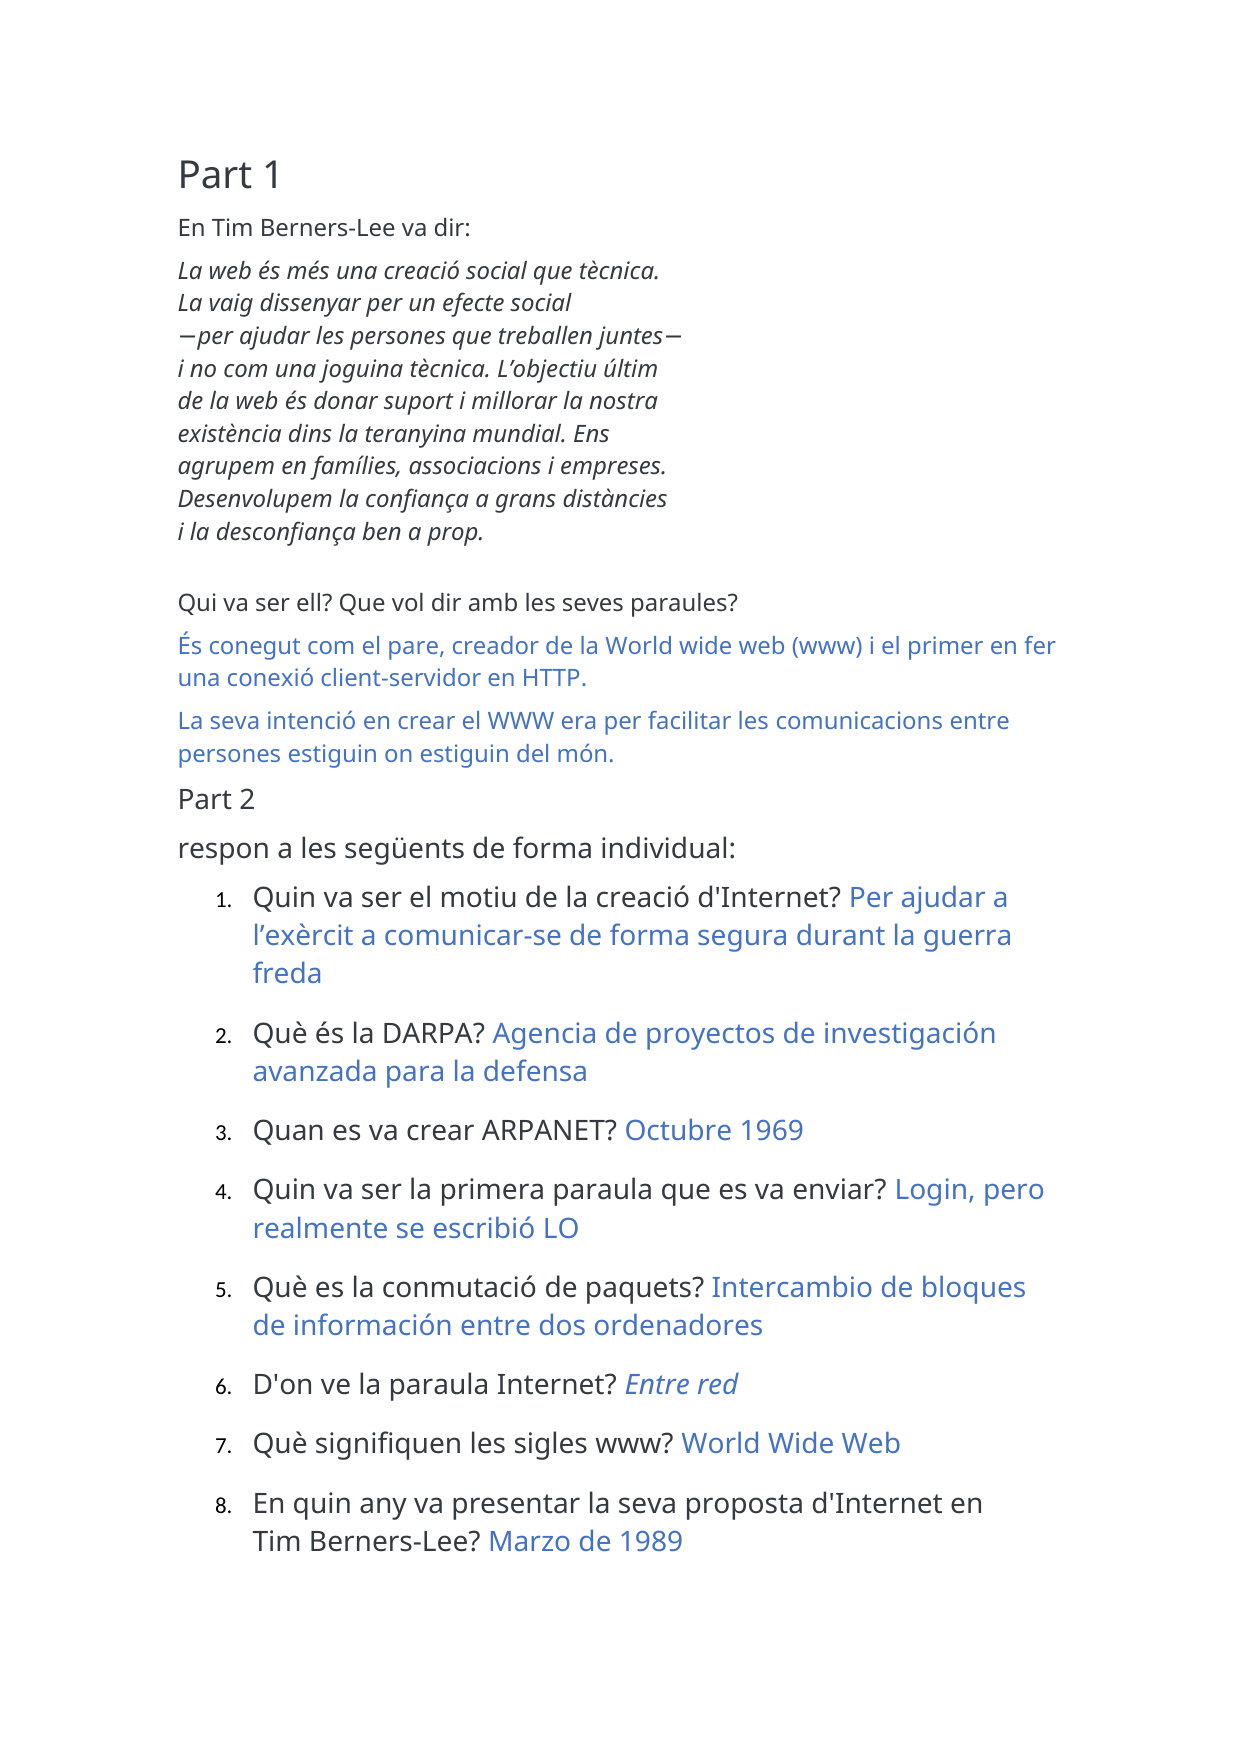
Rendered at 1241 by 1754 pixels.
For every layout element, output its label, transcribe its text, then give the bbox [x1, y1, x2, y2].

text És conegut com el pare, creador de la World wide web (www) i el primer en fer una conexió client-servidor en HTTP. [177, 628, 1063, 694]
list Què signifiquen les sigles www? World Wide Web [215, 1424, 1063, 1462]
list Quin va ser el motiu de la creació d'Internet? Per ajudar a l’exèrcit a comunicar-se de forma segura durant la guerra freda [215, 877, 1063, 992]
list D'on ve la paraula Internet? Entre red [215, 1365, 1063, 1403]
text Qui va ser ell? Que vol dir amb les seves paraules? [177, 585, 1063, 618]
text En Tim Berners-Lee va dir: [177, 211, 1063, 243]
list Què es la conmutació de paquets? Intercambio de bloques de información entre dos ordenadores [215, 1267, 1063, 1344]
subtitle Part 2 [177, 780, 1063, 818]
text La seva intenció en crear el WWW era per facilitar les comunicacions entre persones estiguin on estiguin del món. [177, 704, 1063, 769]
text La web és més una creació social que tècnica. La vaig dissenyar per un efecte social −per ajudar les persones que treballen juntes− i no com una joguina tècnica. L’objectiu últim de la web és donar suport i millorar la nostra existència dins la teranyina mundial. Ens agrupem en famílies, associacions i empreses. Desenvolupem la confiança a grans distàncies i la desconfiança ben a prop. [177, 253, 1063, 575]
subtitle Part 1 [177, 148, 1063, 200]
list Quin va ser la primera paraula que es va enviar? Login, pero realmente se escribió LO [215, 1170, 1063, 1246]
list Quan es va crear ARPANET? Octubre 1969 [215, 1111, 1063, 1149]
list Què és la DARPA? Agencia de proyectos de investigación avanzada para la defensa [215, 1013, 1063, 1090]
list En quin any va presentar la seva proposta d'Internet en Tim Berners-Lee? Marzo de 1989 [215, 1483, 1063, 1560]
text respon a les següents de forma individual: [177, 828, 1063, 867]
